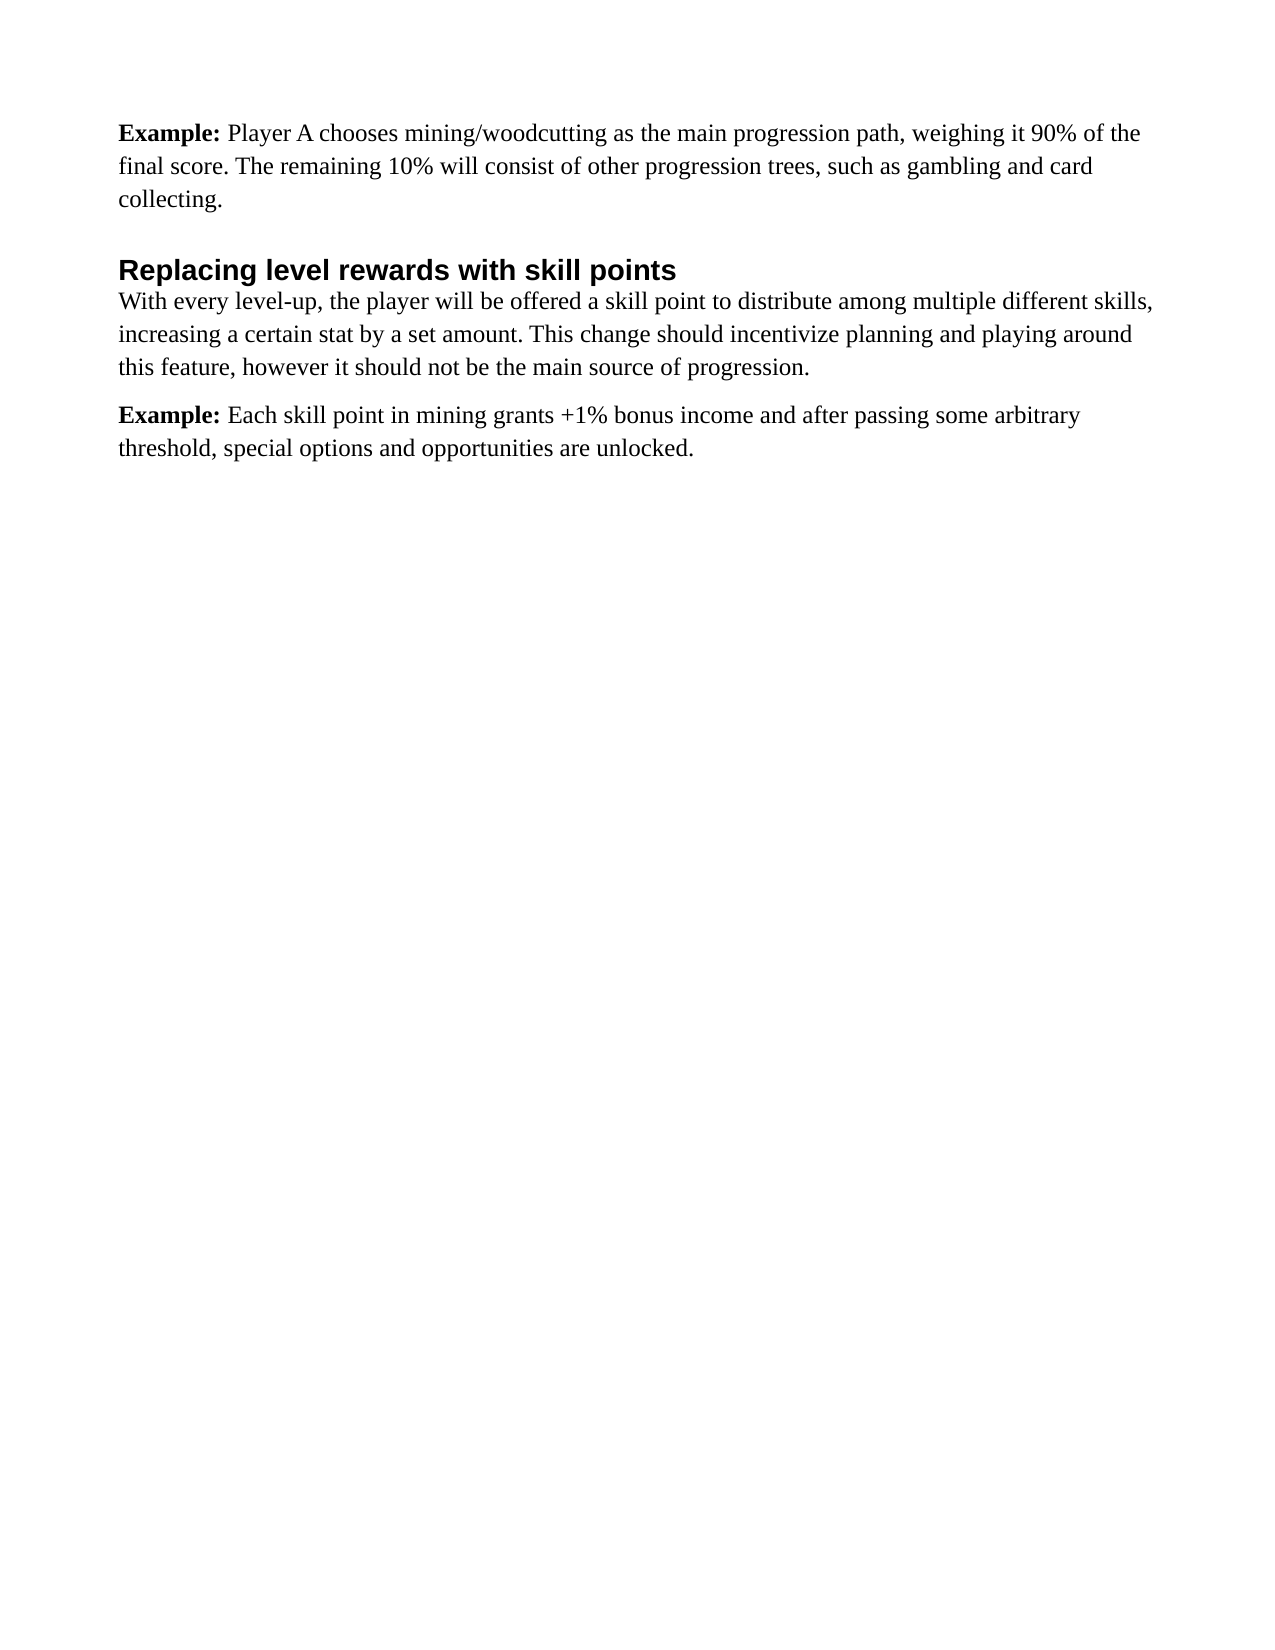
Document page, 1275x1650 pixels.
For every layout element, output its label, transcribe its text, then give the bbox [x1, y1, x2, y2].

text With every level-up, the player will be offered a skill point to distribute among multiple different skills, increasing a certain stat by a set amount. This change should incentivize planning and playing around this feature, however it should not be the main source of progression. [118, 286, 1157, 381]
text Example: Player A chooses mining/woodcutting as the main progression path, weighing it 90% of the final score. The remaining 10% will consist of other progression trees, such as gambling and card collecting. [118, 118, 1157, 213]
text Example: Each skill point in mining grants +1% bonus income and after passing some arbitrary threshold, special options and opportunities are unlocked. [118, 400, 1157, 462]
subtitle Replacing level rewards with skill points [118, 253, 1157, 286]
